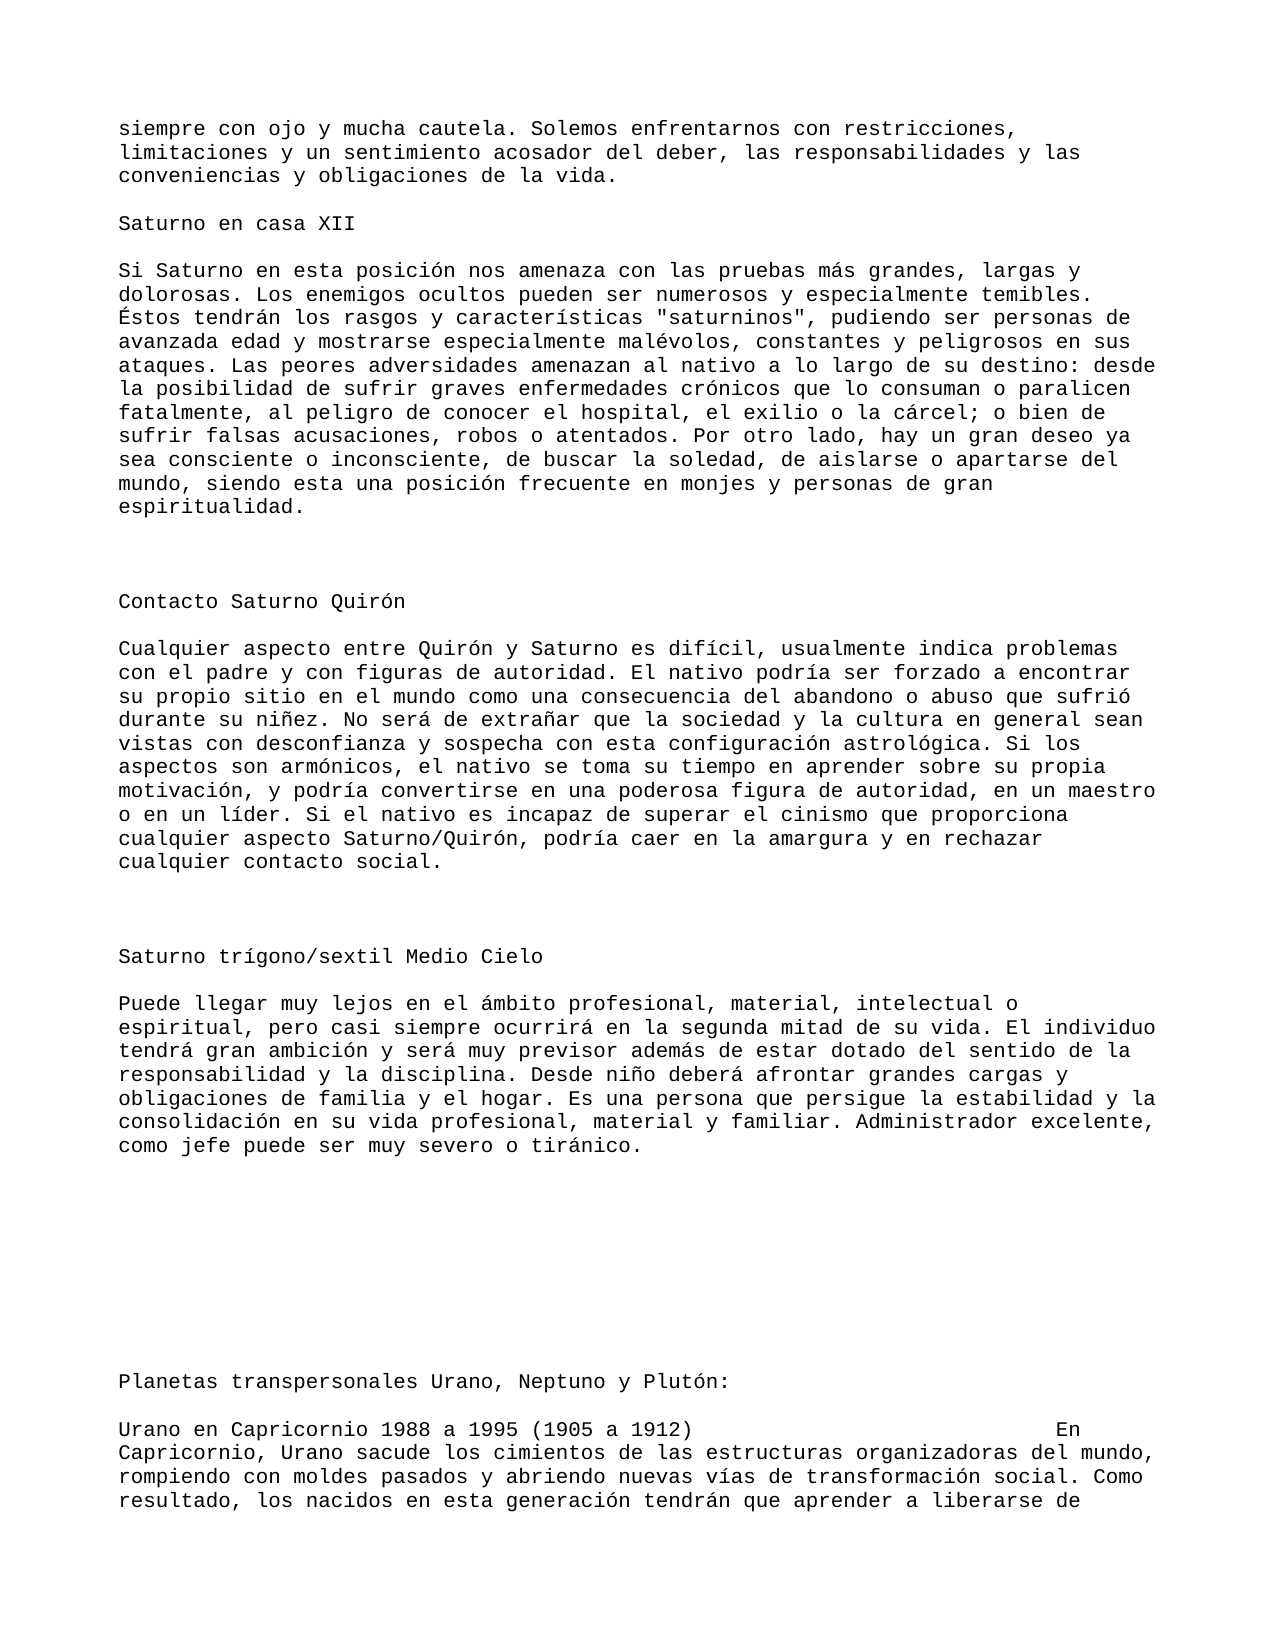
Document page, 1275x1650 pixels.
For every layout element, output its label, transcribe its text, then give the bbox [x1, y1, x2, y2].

text siempre con ojo y mucha cautela. Solemos enfrentarnos con restricciones, limitaciones y un sentimiento acosador del deber, las responsabilidades y las conveniencias y obligaciones de la vida. [118, 118, 1157, 189]
text Puede llegar muy lejos en el ámbito profesional, material, intelectual o espiritual, pero casi siempre ocurrirá en la segunda mitad de su vida. El individuo tendrá gran ambición y será muy previsor además de estar dotado del sentido de la responsabilidad y la disciplina. Desde niño deberá afrontar grandes cargas y obligaciones de familia y el hogar. Es una persona que persigue la estabilidad y la consolidación en su vida profesional, material y familiar. Administrador excelente, como jefe puede ser muy severo o tiránico. [118, 993, 1157, 1158]
text Planetas transpersonales Urano, Neptuno y Plutón: [118, 1371, 1157, 1395]
text Cualquier aspecto entre Quirón y Saturno es difícil, usualmente indica problemas con el padre y con figuras de autoridad. El nativo podría ser forzado a encontrar su propio sitio en el mundo como una consecuencia del abandono o abuso que sufrió durante su niñez. No será de extrañar que la sociedad y la cultura en general sean vistas con desconfianza y sospecha con esta configuración astrológica. Si los aspectos son armónicos, el nativo se toma su tiempo en aprender sobre su propia motivación, y podría convertirse en una poderosa figura de autoridad, en un maestro o en un líder. Si el nativo es incapaz de superar el cinismo que proporciona cualquier aspecto Saturno/Quirón, podría caer en la amargura y en rechazar cualquier contacto social. [118, 638, 1157, 875]
text Saturno en casa XII [118, 213, 1157, 236]
text Contacto Saturno Quirón [118, 591, 1157, 615]
text Si Saturno en esta posición nos amenaza con las pruebas más grandes, largas y dolorosas. Los enemigos ocultos pueden ser numerosos y especialmente temibles. Éstos tendrán los rasgos y características "saturninos", pudiendo ser personas de avanzada edad y mostrarse especialmente malévolos, constantes y peligrosos en sus ataques. Las peores adversidades amenazan al nativo a lo largo de su destino: desde la posibilidad de sufrir graves enfermedades crónicos que lo consuman o paralicen fatalmente, al peligro de conocer el hospital, el exilio o la cárcel; o bien de sufrir falsas acusaciones, robos o atentados. Por otro lado, hay un gran deseo ya sea consciente o inconsciente, de buscar la soledad, de aislarse o apartarse del mundo, siendo esta una posición frecuente en monjes y personas de gran espiritualidad. [118, 260, 1157, 520]
text Saturno trígono/sextil Medio Cielo [118, 946, 1157, 969]
text Urano en Capricornio 1988 a 1995 (1905 a 1912) En Capricornio, Urano sacude los cimientos de las estructuras organizadoras del mundo, rompiendo con moldes pasados y abriendo nuevas vías de transformación social. Como resultado, los nacidos en esta generación tendrán que aprender a liberarse de [118, 1419, 1157, 1513]
